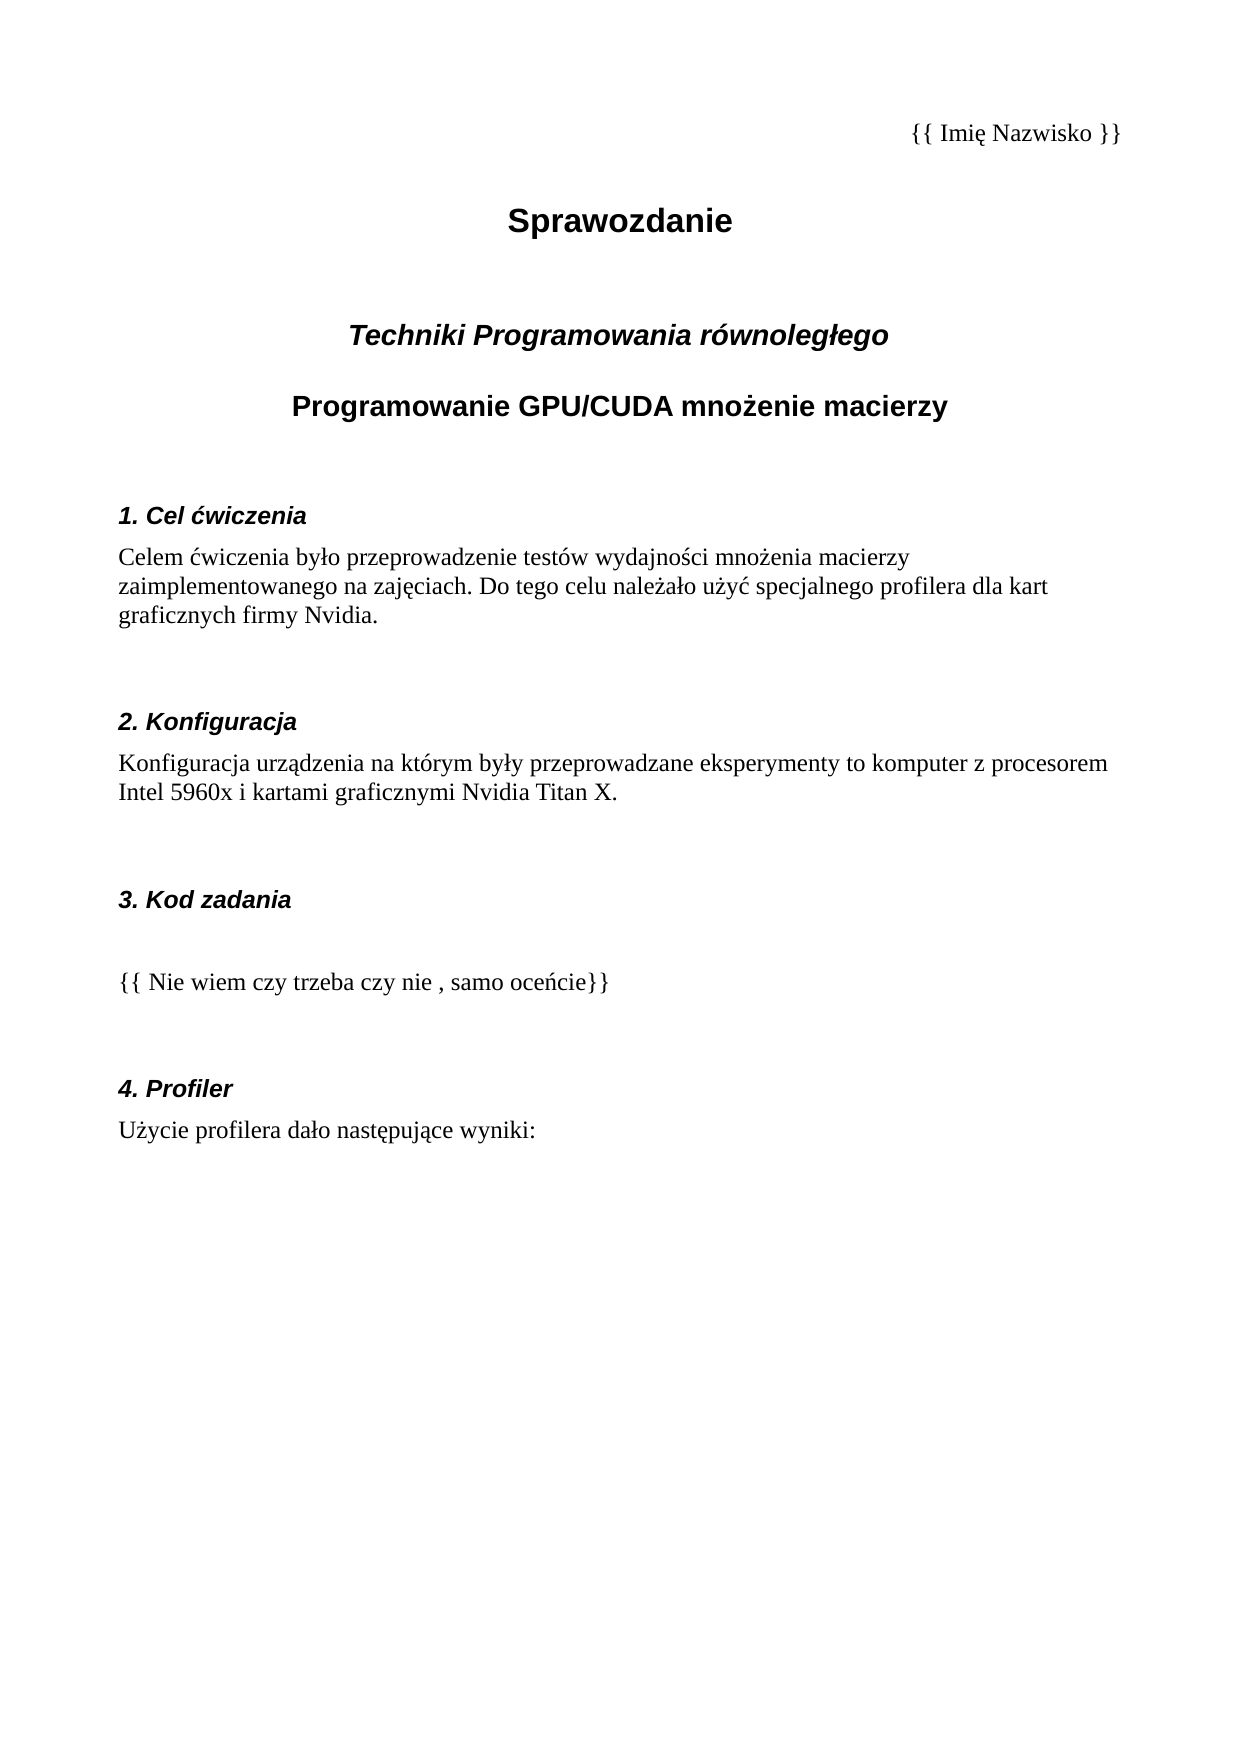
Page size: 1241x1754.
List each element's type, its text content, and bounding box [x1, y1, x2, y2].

subtitle Sprawozdanie [118, 201, 1122, 239]
subtitle 2. Konfiguracja [118, 707, 1122, 736]
text Celem ćwiczenia było przeprowadzenie testów wydajności mnożenia macierzy zaimplementowanego na zajęciach. Do tego celu należało użyć specjalnego profilera dla kart graficznych firmy Nvidia. [118, 542, 1122, 629]
subtitle 1. Cel ćwiczenia [118, 501, 1122, 530]
text Użycie profilera dało następujące wyniki: [118, 1116, 1122, 1144]
subtitle Techniki Programowania równoległego [118, 318, 1122, 352]
text {{ Imię Nazwisko }} [118, 118, 1122, 147]
subtitle 3. Kod zadania [118, 885, 1122, 913]
text {{ Nie wiem czy trzeba czy nie , samo oceńcie}} [118, 967, 1122, 996]
text Konfiguracja urządzenia na którym były przeprowadzane eksperymenty to komputer z procesorem Intel 5960x i kartami graficznymi Nvidia Titan X. [118, 748, 1122, 806]
subtitle Programowanie GPU/CUDA mnożenie macierzy [118, 389, 1122, 423]
subtitle 4. Profiler [118, 1074, 1122, 1103]
